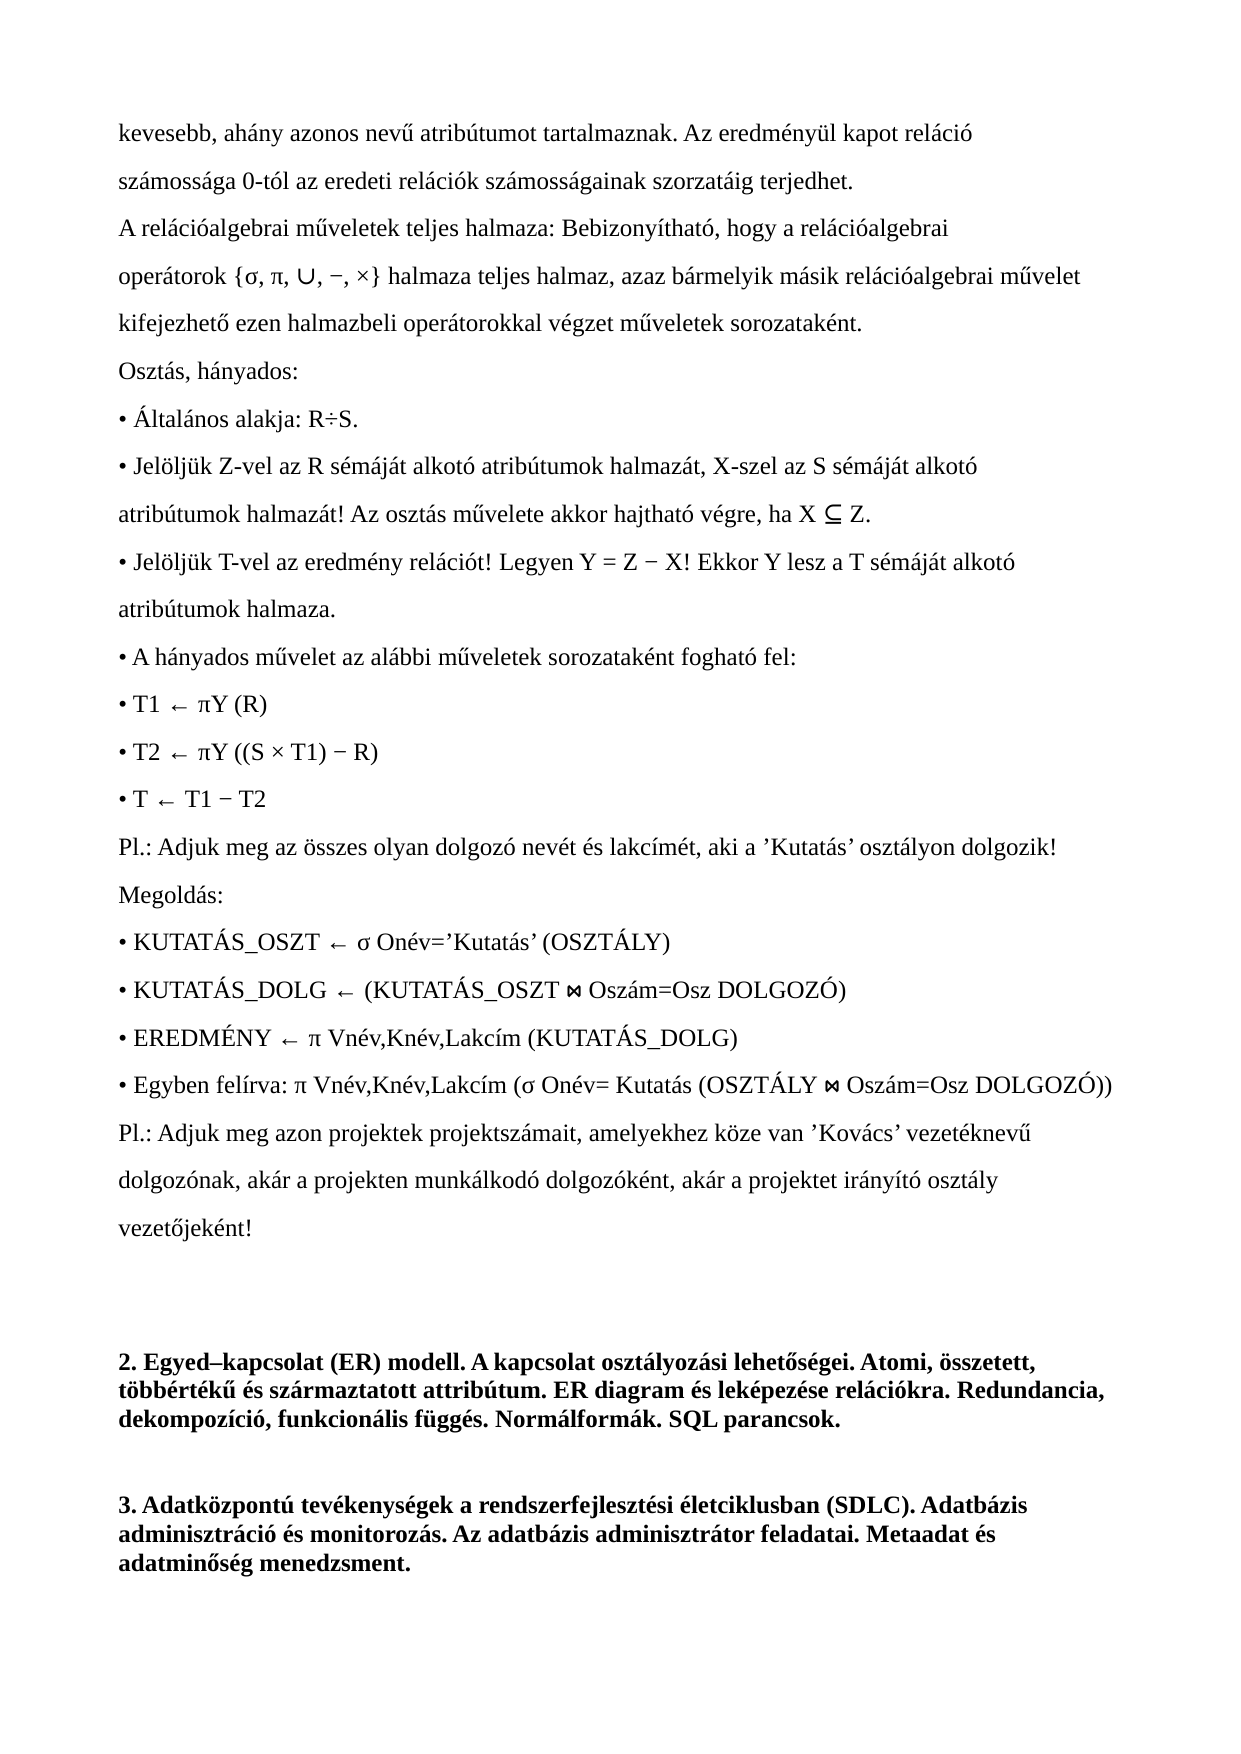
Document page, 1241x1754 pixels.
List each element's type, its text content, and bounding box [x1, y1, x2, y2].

text • KUTATÁS_OSZT ← σ Onév=’Kutatás’ (OSZTÁLY) [118, 927, 1122, 956]
text • Jelöljük T-vel az eredmény relációt! Legyen Y = Z − X! Ekkor Y lesz a T sémáját alkotó [118, 547, 1122, 575]
text adminisztráció és monitorozás. Az adatbázis adminisztrátor feladatai. Metaadat és adatminőség menedzsment. [118, 1519, 1122, 1577]
text atribútumok halmaza. [118, 594, 1122, 623]
text kifejezhető ezen halmazbeli operátorokkal végzet műveletek sorozataként. [118, 308, 1122, 337]
text • KUTATÁS_DOLG ← (KUTATÁS_OSZT ⋈ Oszám=Osz DOLGOZÓ) [118, 975, 1122, 1004]
text Pl.: Adjuk meg azon projektek projektszámait, amelyekhez köze van ’Kovács’ vezetéknevű [118, 1118, 1122, 1147]
text • T ← T1 − T2 [118, 784, 1122, 813]
text • T1 ← πY (R) [118, 689, 1122, 718]
text kevesebb, ahány azonos nevű atribútumot tartalmaznak. Az eredményül kapot reláció [118, 118, 1122, 147]
text számossága 0-tól az eredeti relációk számosságainak szorzatáig terjedhet. [118, 166, 1122, 194]
text • EREDMÉNY ← π Vnév,Knév,Lakcím (KUTATÁS_DOLG) [118, 1023, 1122, 1051]
text • Jelöljük Z-vel az R sémáját alkotó atribútumok halmazát, X-szel az S sémáját alkotó [118, 451, 1122, 480]
text Pl.: Adjuk meg az összes olyan dolgozó nevét és lakcímét, aki a ’Kutatás’ osztályon dolgozik! [118, 832, 1122, 861]
text operátorok {σ, π, ∪, −, ×} halmaza teljes halmaz, azaz bármelyik másik relációalgebrai művelet [118, 261, 1122, 290]
text Megoldás: [118, 880, 1122, 908]
text atribútumok halmazát! Az osztás művelete akkor hajtható végre, ha X ⊆ Z. [118, 499, 1122, 528]
text dolgozónak, akár a projekten munkálkodó dolgozóként, akár a projektet irányító osztály [118, 1165, 1122, 1194]
text A relációalgebrai műveletek teljes halmaza: Bebizonyítható, hogy a relációalgebrai [118, 213, 1122, 242]
text • A hányados művelet az alábbi műveletek sorozataként fogható fel: [118, 642, 1122, 671]
text Osztás, hányados: [118, 356, 1122, 385]
text vezetőjeként! [118, 1213, 1122, 1242]
text • Általános alakja: R÷S. [118, 404, 1122, 432]
text • Egyben felírva: π Vnév,Knév,Lakcím (σ Onév= Kutatás (OSZTÁLY ⋈ Oszám=Osz DOLGOZÓ)) [118, 1070, 1122, 1099]
text • T2 ← πY ((S × T1) − R) [118, 737, 1122, 766]
text 2. Egyed–kapcsolat (ER) modell. A kapcsolat osztályozási lehetőségei. Atomi, összetett, többértékű és származtatott attribútum. ER diagram és leképezése relációkra. Redundancia, dekompozíció, funkcionális függés. Normálformák. SQL parancsok. [118, 1347, 1122, 1433]
text 3. Adatközpontú tevékenységek a rendszerfejlesztési életciklusban (SDLC). Adatbázis [118, 1491, 1122, 1519]
